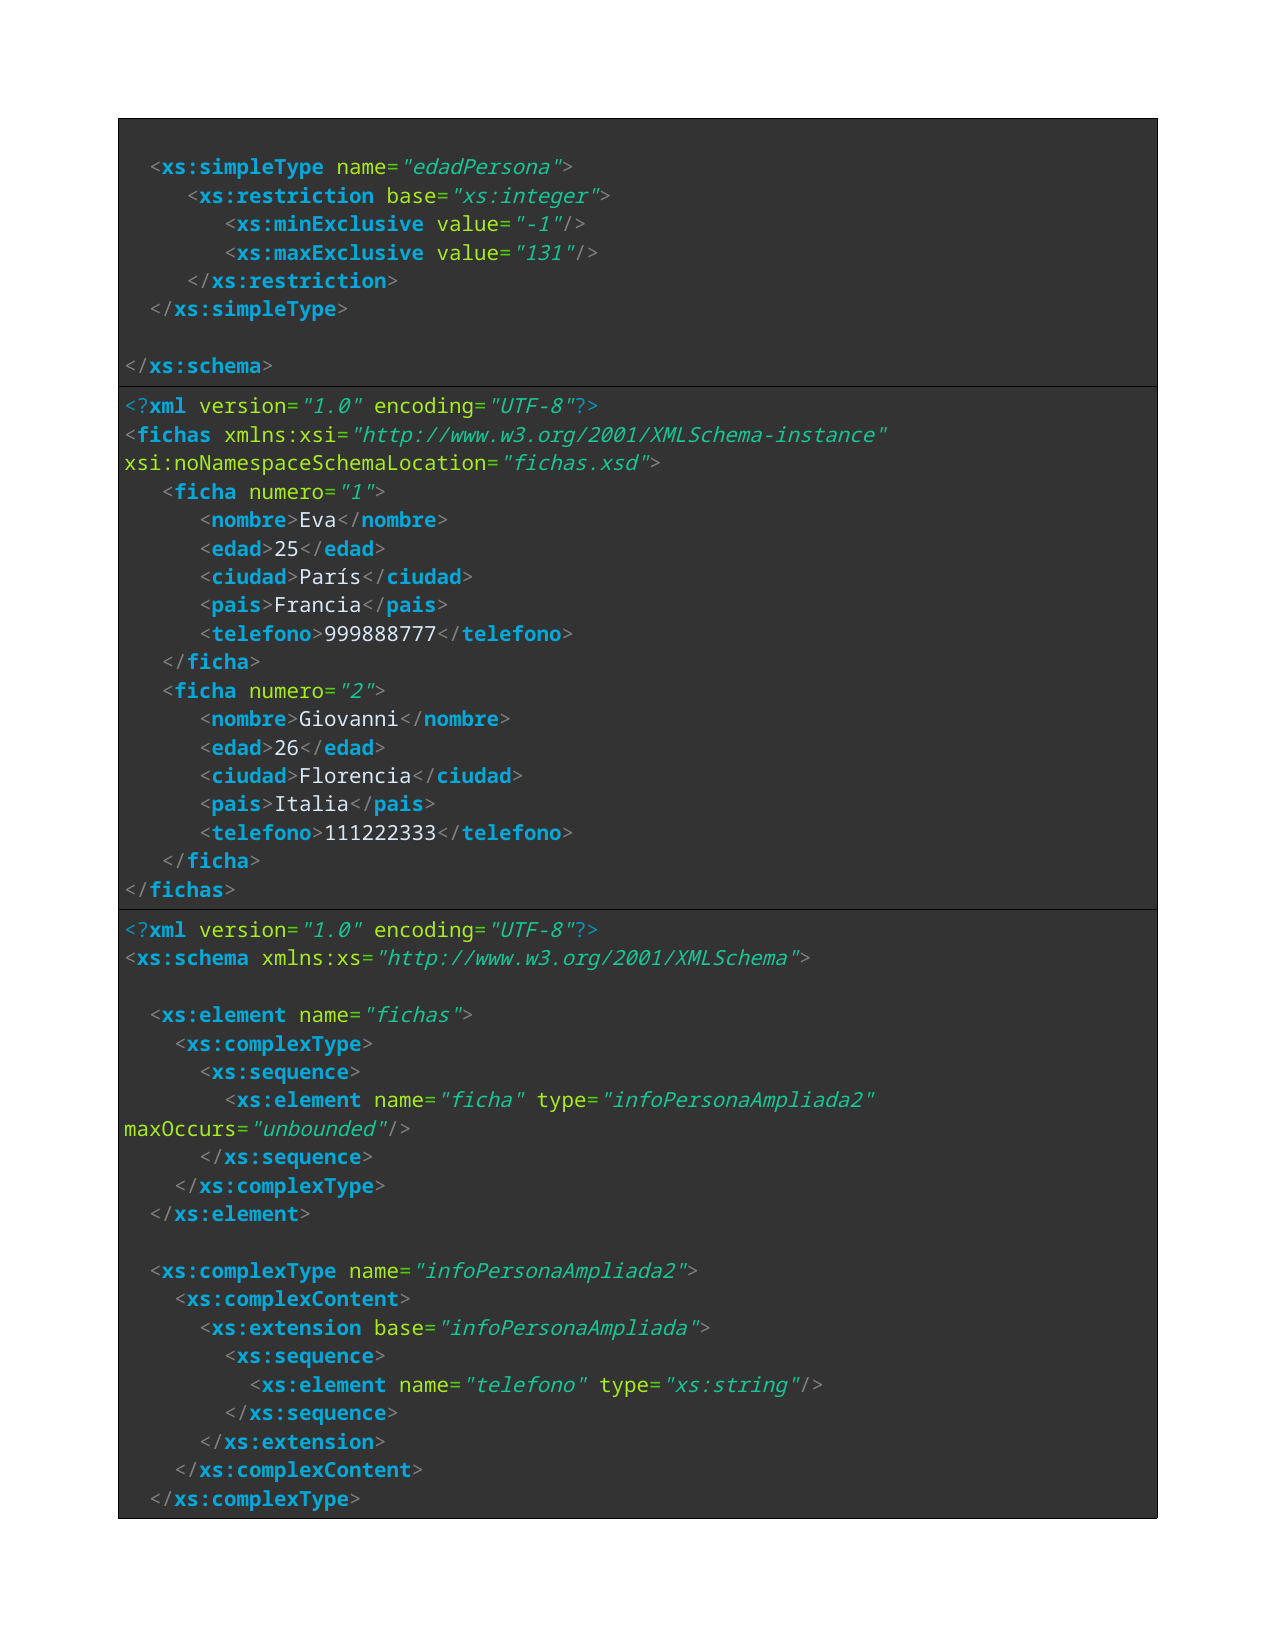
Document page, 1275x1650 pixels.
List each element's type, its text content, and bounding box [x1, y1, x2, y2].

table_cell <?xml version="1.0" encoding="UTF-8"?> <xs:schema xmlns:xs="http://www.w3.org/2001/XMLSchema"> <xs:element name="fichas"> <xs:complexType> <xs:sequence> <xs:element name="ficha" type="infoPersonaAmpliada2" maxOccurs="unbounded"/> </xs:sequence> </xs:complexType> </xs:element> <xs:complexType name="infoPersonaAmpliada2"> <xs:complexContent> <xs:extension base="infoPersonaAmpliada"> <xs:sequence> <xs:element name="telefono" type="xs:string"/> </xs:sequence> </xs:extension> </xs:complexContent> </xs:complexType> [119, 910, 1157, 1518]
table_cell <?xml version="1.0" encoding="UTF-8"?> <fichas xmlns:xsi="http://www.w3.org/2001/XMLSchema-instance" xsi:noNamespaceSchemaLocation="fichas.xsd"> <ficha numero="1"> <nombre>Eva</nombre> <edad>25</edad> <ciudad>París</ciudad> <pais>Francia</pais> <telefono>999888777</telefono> </ficha> <ficha numero="2"> <nombre>Giovanni</nombre> <edad>26</edad> <ciudad>Florencia</ciudad> <pais>Italia</pais> <telefono>111222333</telefono> </ficha> </fichas> [119, 387, 1157, 909]
table_header <xs:simpleType name="edadPersona"> <xs:restriction base="xs:integer"> <xs:minExclusive value="-1"/> <xs:maxExclusive value="131"/> </xs:restriction> </xs:simpleType> </xs:schema> [119, 119, 1157, 386]
